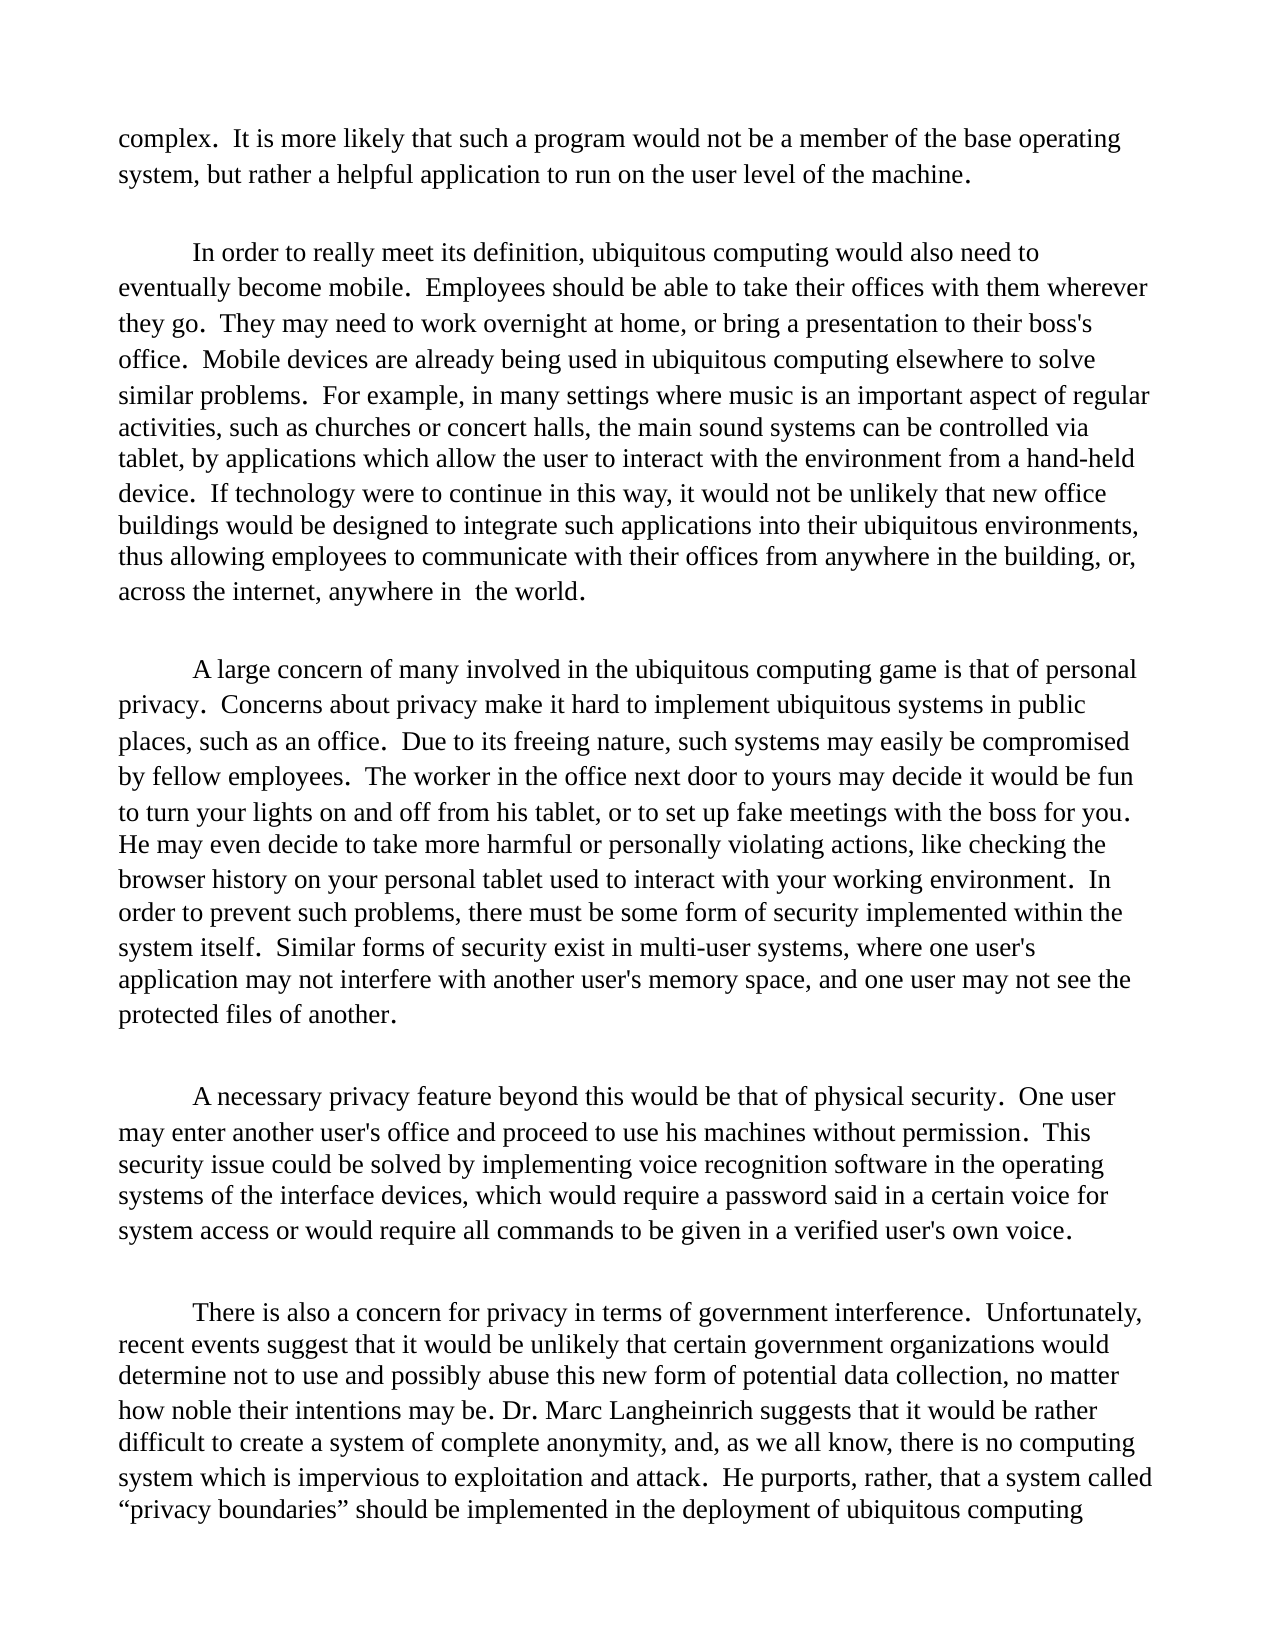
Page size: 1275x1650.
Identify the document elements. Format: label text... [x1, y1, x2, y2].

text There is also a concern for privacy in terms of government interference. Unfortunately, recent events suggest that it would be unlikely that certain government organizations would determine not to use and possibly abuse this new form of potential data collection, no matter how noble their intentions may be. Dr. Marc Langheinrich suggests that it would be rather difficult to create a system of complete anonymity, and, as we all know, there is no computing system which is impervious to exploitation and attack. He purports, rather, that a system called “privacy boundaries” should be implemented in the deployment of ubiquitous computing [118, 1292, 1157, 1524]
text complex. It is more likely that such a program would not be a member of the base operating system, but rather a helpful application to run on the user level of the machine. [118, 118, 1157, 190]
text In order to really meet its definition, ubiquitous computing would also need to eventually become mobile. Employees should be able to take their offices with them wherever they go. They may need to work overnight at home, or bring a presentation to their boss's office. Mobile devices are already being used in ubiquitous computing elsewhere to solve similar problems. For example, in many settings where music is an important aspect of regular activities, such as churches or concert halls, the main sound systems can be controlled via tablet, by applications which allow the user to interact with the environment from a hand-held device. If technology were to continue in this way, it would not be unlikely that new office buildings would be designed to integrate such applications into their ubiquitous environments, thus allowing employees to communicate with their offices from anywhere in the building, or, across the internet, anywhere in the world. [118, 236, 1157, 607]
text A necessary privacy feature beyond this would be that of physical security. One user may enter another user's office and proceed to use his machines without permission. This security issue could be solved by implementing voice recognition software in the operating systems of the interface devices, which would require a password said in a certain voice for system access or would require all commands to be given in a verified user's own voice. [118, 1076, 1157, 1246]
text A large concern of many involved in the ubiquitous computing game is that of personal privacy. Concerns about privacy make it hard to implement ubiquitous systems in public places, such as an office. Due to its freeing nature, such systems may easily be compromised by fellow employees. The worker in the office next door to yours may decide it would be fun to turn your lights on and off from his tablet, or to set up fake meetings with the boss for you. He may even decide to take more harmful or personally violating actions, like checking the browser history on your personal tablet used to interact with your working environment. In order to prevent such problems, there must be some form of security implemented within the system itself. Similar forms of security exist in multi-user systems, where one user's application may not interfere with another user's memory space, and one user may not see the protected files of another. [118, 654, 1157, 1030]
